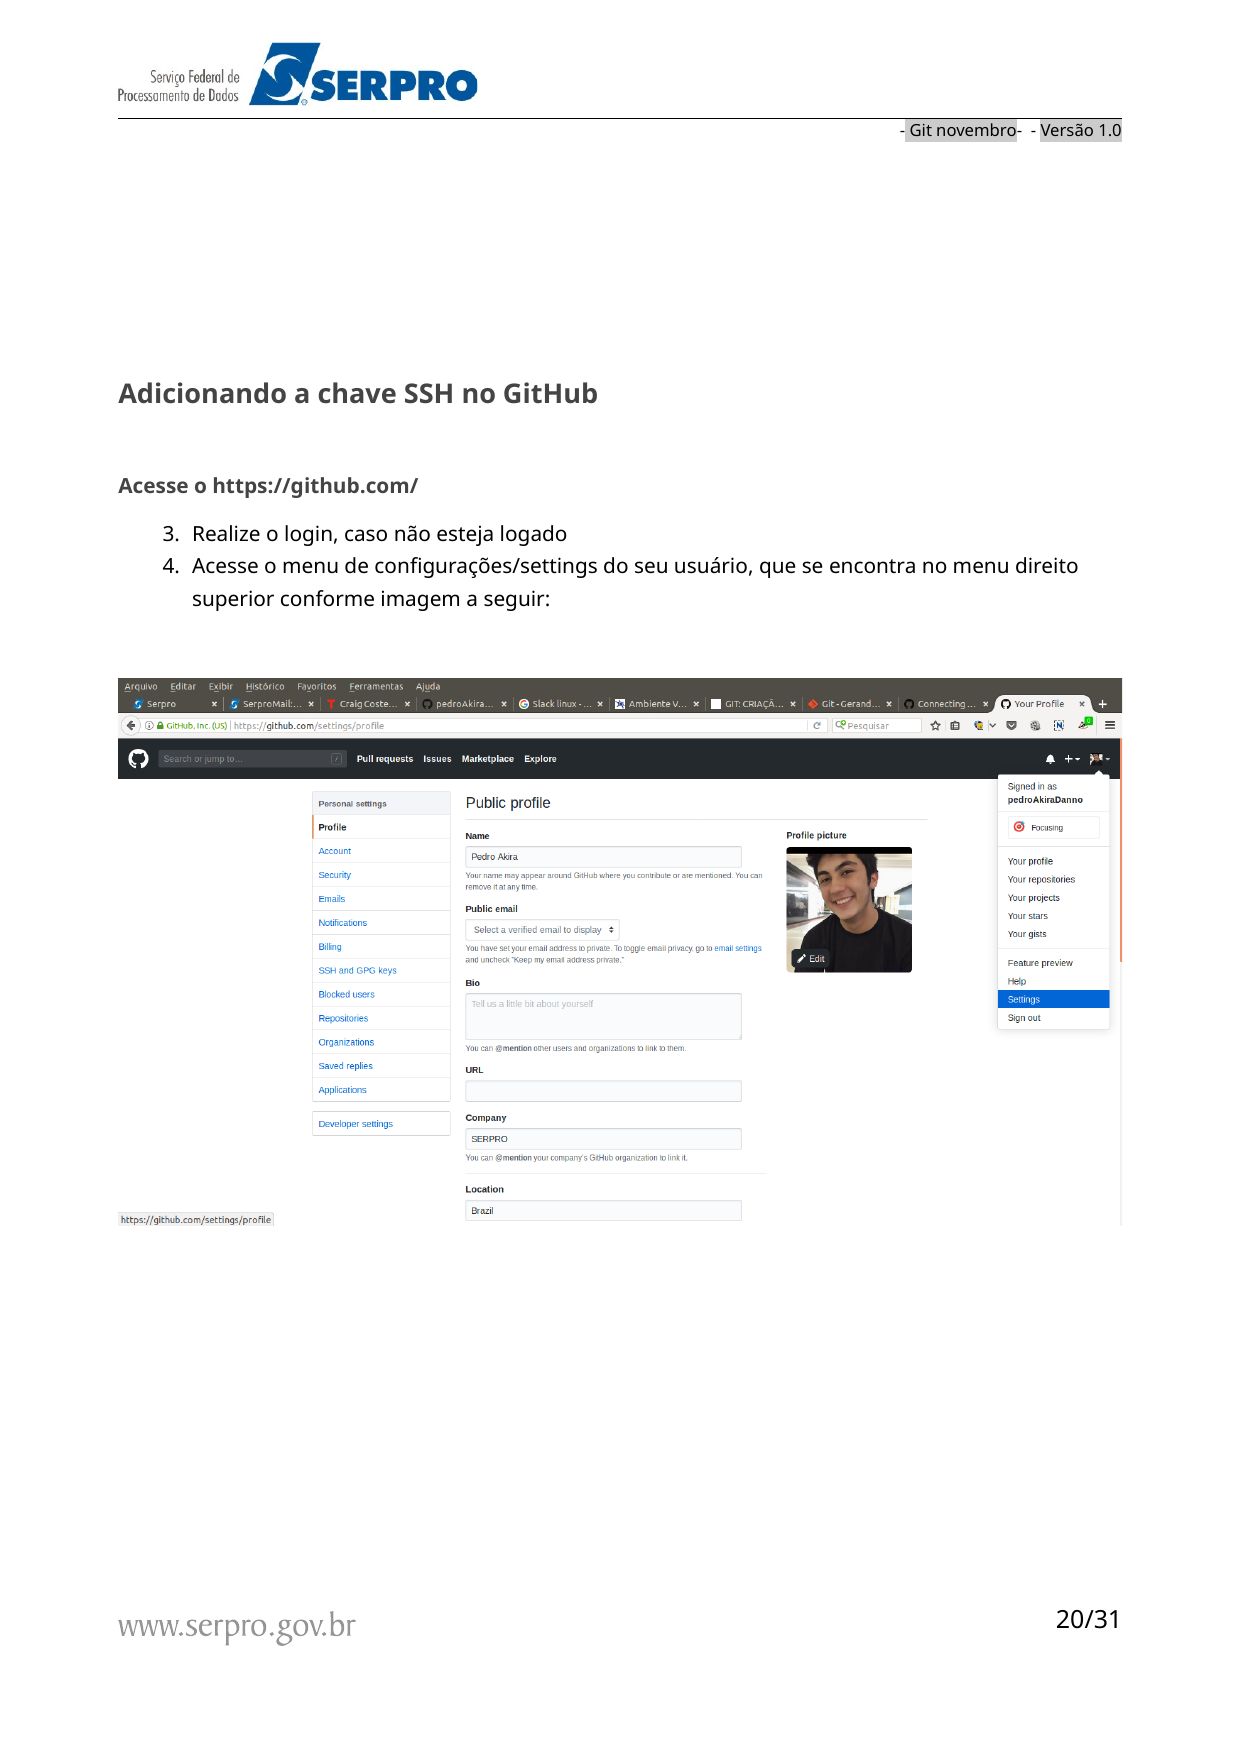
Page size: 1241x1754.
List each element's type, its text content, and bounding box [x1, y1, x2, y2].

text Acesse o https://github.com/ [118, 472, 1122, 500]
list Realize o login, caso não esteja logado [162, 519, 1122, 547]
subtitle Adicionando a chave SSH no GitHub [118, 375, 1122, 412]
picture [118, 41, 478, 106]
list Acesse o menu de configurações/settings do seu usuário, que se encontra no menu direito superior conforme imagem a seguir: [162, 551, 1122, 612]
picture [118, 678, 1123, 1226]
